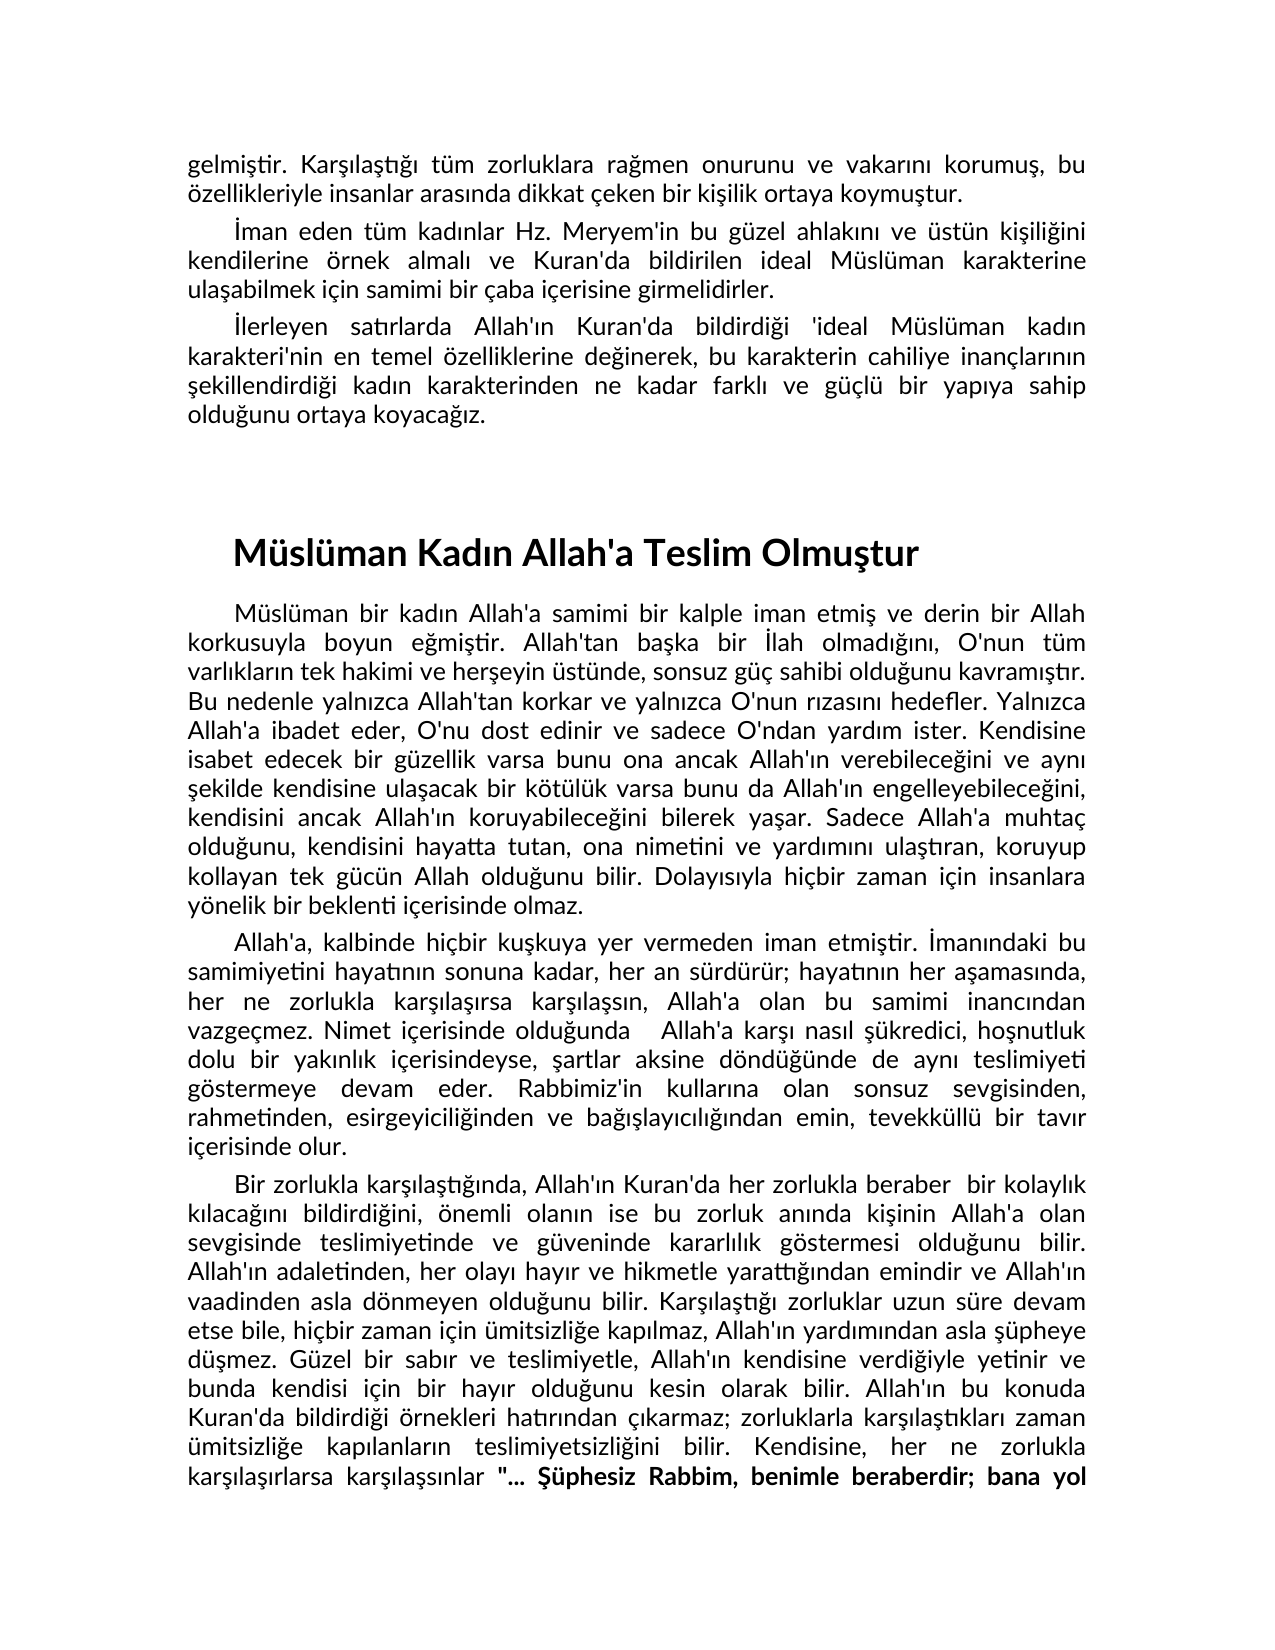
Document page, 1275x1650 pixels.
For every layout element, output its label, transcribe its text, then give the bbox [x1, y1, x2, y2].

text gelmiştir. Karşılaştığı tüm zorluklara rağmen onurunu ve vakarını korumuş, bu özellikleriyle insanlar arasında dikkat çeken bir kişilik ortaya koymuştur. [187, 150, 1087, 208]
text İman eden tüm kadınlar Hz. Meryem'in bu güzel ahlakını ve üstün kişiliğini kendilerine örnek almalı ve Kuran'da bildirilen ideal Müslüman karakterine ulaşabilmek için samimi bir çaba içerisine girmelidirler. [187, 217, 1087, 304]
subtitle Müslüman Kadın Allah'a Teslim Olmuştur [232, 529, 1087, 574]
text İlerleyen satırlarda Allah'ın Kuran'da bildirdiği 'ideal Müslüman kadın karakteri'nin en temel özelliklerine değinerek, bu karakterin cahiliye inançlarının şekillendirdiği kadın karakterinden ne kadar farklı ve güçlü bir yapıya sahip olduğunu ortaya koyacağız. [187, 312, 1087, 429]
text Müslüman bir kadın Allah'a samimi bir kalple iman etmiş ve derin bir Allah korkusuyla boyun eğmiştir. Allah'tan başka bir İlah olmadığını, O'nun tüm varlıkların tek hakimi ve herşeyin üstünde, sonsuz güç sahibi olduğunu kavramıştır. Bu nedenle yalnızca Allah'tan korkar ve yalnızca O'nun rızasını hedefler. Yalnızca Allah'a ibadet eder, O'nu dost edinir ve sadece O'ndan yardım ister. Kendisine isabet edecek bir güzellik varsa bunu ona ancak Allah'ın verebileceğini ve aynı şekilde kendisine ulaşacak bir kötülük varsa bunu da Allah'ın engelleyebileceğini, kendisini ancak Allah'ın koruyabileceğini bilerek yaşar. Sadece Allah'a muhtaç olduğunu, kendisini hayatta tutan, ona nimetini ve yardımını ulaştıran, koruyup kollayan tek gücün Allah olduğunu bilir. Dolayısıyla hiçbir zaman için insanlara yönelik bir beklenti içerisinde olmaz. [187, 599, 1087, 920]
text Bir zorlukla karşılaştığında, Allah'ın Kuran'da her zorlukla beraber bir kolaylık kılacağını bildirdiğini, önemli olanın ise bu zorluk anında kişinin Allah'a olan sevgisinde teslimiyetinde ve güveninde kararlılık göstermesi olduğunu bilir. Allah'ın adaletinden, her olayı hayır ve hikmetle yarattığından emindir ve Allah'ın vaadinden asla dönmeyen olduğunu bilir. Karşılaştığı zorluklar uzun süre devam etse bile, hiçbir zaman için ümitsizliğe kapılmaz, Allah'ın yardımından asla şüpheye düşmez. Güzel bir sabır ve teslimiyetle, Allah'ın kendisine verdiğiyle yetinir ve bunda kendisi için bir hayır olduğunu kesin olarak bilir. Allah'ın bu konuda Kuran'da bildirdiği örnekleri hatırından çıkarmaz; zorluklarla karşılaştıkları zaman ümitsizliğe kapılanların teslimiyetsizliğini bilir. Kendisine, her ne zorlukla karşılaşırlarsa karşılaşsınlar "... Şüphesiz Rabbim, benimle beraberdir; bana yol [187, 1170, 1087, 1491]
text Allah'a, kalbinde hiçbir kuşkuya yer vermeden iman etmiştir. İmanındaki bu samimiyetini hayatının sonuna kadar, her an sürdürür; hayatının her aşamasında, her ne zorlukla karşılaşırsa karşılaşsın, Allah'a olan bu samimi inancından vazgeçmez. Nimet içerisinde olduğunda Allah'a karşı nasıl şükredici, hoşnutluk dolu bir yakınlık içerisindeyse, şartlar aksine döndüğünde de aynı teslimiyeti göstermeye devam eder. Rabbimiz'in kullarına olan sonsuz sevgisinden, rahmetinden, esirgeyiciliğinden ve bağışlayıcılığından emin, tevekküllü bir tavır içerisinde olur. [187, 928, 1087, 1162]
